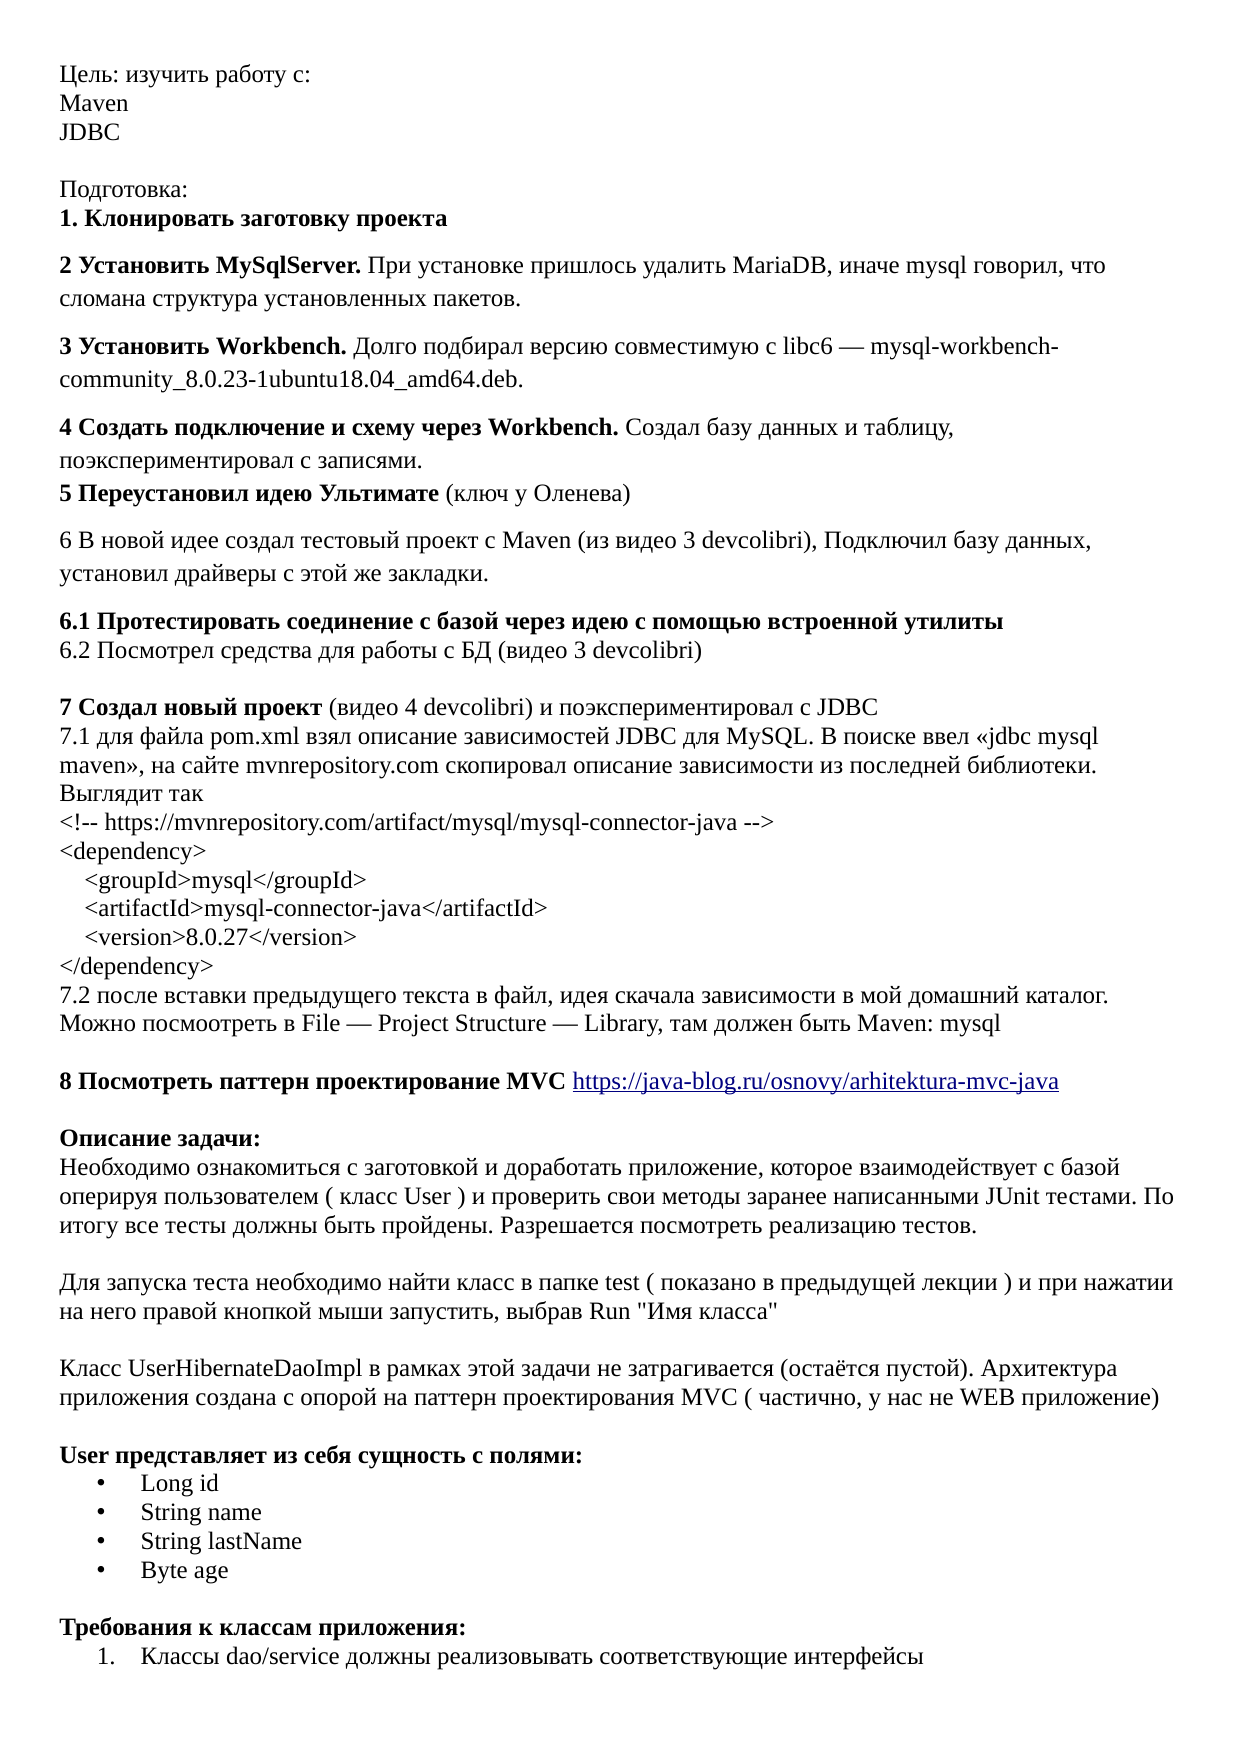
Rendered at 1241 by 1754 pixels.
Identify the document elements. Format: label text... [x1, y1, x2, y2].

text 6.2 Посмотрел средства для работы с БД (видео 3 devcolibri) [59, 635, 1181, 663]
text 7.2 после вставки предыдущего текста в файл, идея скачала зависимости в мой домашний каталог. Можно посмоотреть в File — Project Structure — Library, там должен быть Maven: mysql [59, 980, 1181, 1037]
list Long id [97, 1468, 1181, 1497]
text Класс UserHibernateDaoImpl в рамках этой задачи не затрагивается (остаётся пустой). Архитектура приложения создана с опорой на паттерн проектирования MVC ( частично, у нас не WEB приложение) [59, 1353, 1181, 1411]
text <version>8.0.27</version> [59, 922, 1181, 951]
text Для запуска теста необходимо найти класс в папке test ( показано в предыдущей лекции ) и при нажатии на него правой кнопкой мыши запустить, выбрав Run "Имя класса" [59, 1267, 1181, 1325]
text 1. Клонировать заготовку проекта [59, 203, 1181, 232]
text </dependency> [59, 951, 1181, 980]
text Maven [59, 88, 1181, 117]
text 8 Посмотреть паттерн проектирование MVC https://java-blog.ru/osnovy/arhitektura-mvc-java [59, 1066, 1181, 1095]
text 4 Создать подключение и схему через Workbench. Создал базу данных и таблицу, поэкспериментировал с записями. 5 Переустановил идею Ультимате (ключ у Оленева) [59, 412, 1181, 506]
list String lastName [97, 1526, 1181, 1555]
text <dependency> [59, 836, 1181, 865]
text Необходимо ознакомиться с заготовкой и доработать приложение, которое взаимодействует с базой оперируя пользователем ( класс User ) и проверить свои методы заранее написанными JUnit тестами. По итогу все тесты должны быть пройдены. Разрешается посмотреть реализацию тестов. [59, 1152, 1181, 1238]
list Классы dao/service должны реализовывать соответствующие интерфейсы [97, 1641, 1181, 1670]
text 3 Установить Workbench. Долго подбирал версию совместимую с libc6 — mysql-workbench-community_8.0.23-1ubuntu18.04_amd64.deb. [59, 331, 1181, 393]
text Подготовка: [59, 174, 1181, 203]
text JDBC [59, 117, 1181, 145]
text 7.1 для файла pom.xml взял описание зависимостей JDBC для MySQL. В поиске ввел «jdbc mysql maven», на сайте mvnrepository.com скопировал описание зависимости из последней библиотеки. Выглядит так <!-- https://mvnrepository.com/artifact/mysql/mysql-connector-java --> [59, 721, 1181, 836]
text Описание задачи: [59, 1123, 1181, 1152]
text <groupId>mysql</groupId> [59, 865, 1181, 893]
list Byte age [97, 1555, 1181, 1583]
text 6.1 Протестировать соединение с базой через идею с помощью встроенной утилиты [59, 606, 1181, 635]
text User представляет из себя сущность с полями: [59, 1440, 1181, 1468]
text Цель: изучить работу с: [59, 59, 1181, 88]
list String name [97, 1497, 1181, 1526]
text 7 Создал новый проект (видео 4 devcolibri) и поэкспериментировал с JDBC [59, 692, 1181, 721]
text <artifactId>mysql-connector-java</artifactId> [59, 893, 1181, 922]
text 6 В новой идее создал тестовый проект с Maven (из видео 3 devcolibri), Подключил базу данных, установил драйверы с этой же закладки. [59, 525, 1181, 587]
text Требования к классам приложения: [59, 1612, 1181, 1641]
text 2 Установить MySqlServer. При установке пришлось удалить MariaDB, иначе mysql говорил, что сломана структура установленных пакетов. [59, 250, 1181, 312]
